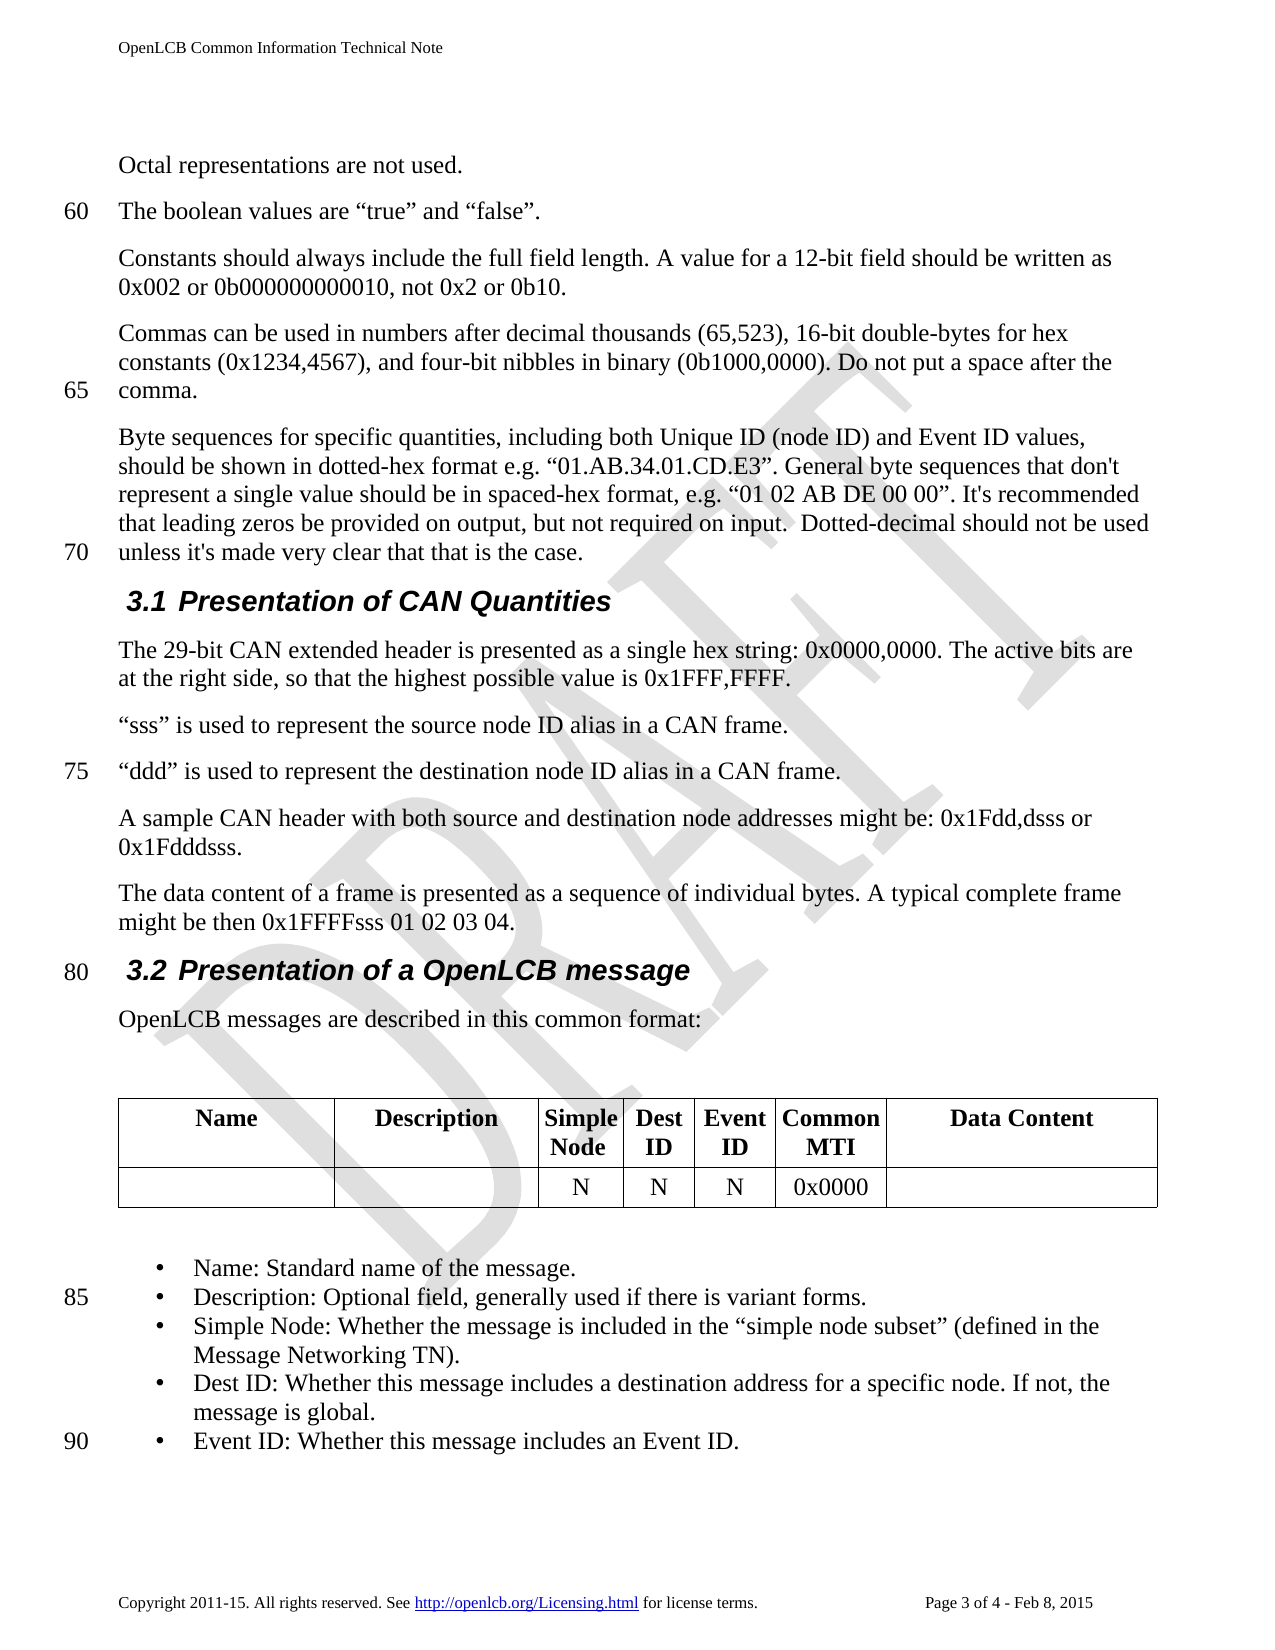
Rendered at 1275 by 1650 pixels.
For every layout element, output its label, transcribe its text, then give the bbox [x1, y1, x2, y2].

subtitle Presentation of a OpenLCB message [459, 953, 506, 975]
text OpenLCB messages are described in this common format: [664, 1004, 1157, 1033]
list Name: Standard name of the message. [458, 1253, 1157, 1282]
table_cell [364, 1168, 494, 1207]
subtitle Presentation of a OpenLCB message [243, 977, 317, 987]
table_header Dest ID [624, 1099, 694, 1167]
text OpenLCB messages are described in this common format: [510, 1004, 647, 1033]
text A sample CAN header with both source and destination node addresses might be: 0x1Fdd,dsss or 0x1Fdddsss. [749, 803, 1157, 860]
text OpenLCB messages are described in this common format: [118, 1004, 183, 1033]
text “sss” is used to represent the source node ID alias in a CAN frame. [612, 710, 799, 739]
text Byte sequences for specific quantities, including both Unique ID (node ID) and Event ID values, should be shown in dotted-hex format e.g. “01.AB.34.01.CD.E3”. General byte sequences that don't represent a single value should be in spaced-hex format, e.g. “01 02 AB DE 00 00”. It's recommended that leading zeros be provided on output, but not required on input. Dotted-decimal should not be used unless it's made very clear that that is the case. [118, 422, 927, 566]
text OpenLCB messages are described in this common format: [216, 1004, 385, 1033]
subtitle [686, 583, 978, 617]
text Byte sequences for specific quantities, including both Unique ID (node ID) and Event ID values, should be shown in dotted-hex format e.g. “01.AB.34.01.CD.E3”. General byte sequences that don't represent a single value should be in spaced-hex format, e.g. “01 02 AB DE 00 00”. It's recommended that leading zeros be provided on output, but not required on input. Dotted-decimal should not be used unless it's made very clear that that is the case. [826, 422, 1157, 566]
table_cell N [539, 1168, 623, 1207]
list Description: Optional field, generally used if there is variant forms. [429, 1282, 1157, 1311]
list Dest ID: Whether this message includes a destination address for a specific node. If not, the message is global. [156, 1368, 1157, 1426]
table_header [295, 1099, 334, 1138]
list Simple Node: Whether the message is included in the “simple node subset” (defined in the Message Networking TN). [156, 1311, 1157, 1368]
subtitle Presentation of a OpenLCB message [559, 953, 721, 987]
table_cell [887, 1168, 1157, 1207]
text “ddd” is used to represent the destination node ID alias in a CAN frame. [859, 756, 1157, 785]
table_cell [119, 1168, 334, 1207]
table_cell N [695, 1168, 775, 1207]
text The 29-bit CAN extended header is presented as a single hex string: 0x0000,0000. The active bits are at the right side, so that the highest possible value is 0x1FFF,FFFF. [118, 635, 752, 692]
text Commas can be used in numbers after decimal thousands (65,523), 16-bit double-bytes for hex constants (0x1234,4567), and four-bit nibbles in binary (0b1000,0000). Do not put a space after the comma. [118, 318, 1157, 404]
table_header Event ID [695, 1099, 775, 1167]
text The data content of a frame is presented as a sequence of individual bytes. A typical complete frame might be then 0x1FFFFsss 01 02 03 04. [384, 878, 515, 936]
list Description: Optional field, generally used if there is variant forms. [156, 1282, 428, 1311]
text “sss” is used to represent the source node ID alias in a CAN frame. [552, 710, 599, 739]
table_header Description [489, 1099, 538, 1167]
subtitle Presentation of a OpenLCB message [327, 953, 450, 987]
subtitle Presentation of a OpenLCB message [118, 953, 240, 987]
text The 29-bit CAN extended header is presented as a single hex string: 0x0000,0000. The active bits are at the right side, so that the highest possible value is 0x1FFF,FFFF. [801, 635, 1033, 692]
text “ddd” is used to represent the destination node ID alias in a CAN frame. [680, 756, 845, 785]
text The data content of a frame is presented as a sequence of individual bytes. A typical complete frame might be then 0x1FFFFsss 01 02 03 04. [525, 878, 688, 936]
text “ddd” is used to represent the destination node ID alias in a CAN frame. [118, 756, 584, 785]
table_header Common MTI [776, 1099, 886, 1167]
text The 29-bit CAN extended header is presented as a single hex string: 0x0000,0000. The active bits are at the right side, so that the highest possible value is 0x1FFF,FFFF. [1048, 635, 1157, 692]
table_header Name [119, 1099, 320, 1167]
text The data content of a frame is presented as a sequence of individual bytes. A typical complete frame might be then 0x1FFFFsss 01 02 03 04. [670, 878, 1157, 936]
list Name: Standard name of the message. [156, 1253, 429, 1282]
subtitle [987, 583, 1157, 617]
text “sss” is used to represent the source node ID alias in a CAN frame. [813, 710, 1157, 739]
text A sample CAN header with both source and destination node addresses might be: 0x1Fdd,dsss or 0x1Fdddsss. [118, 803, 390, 860]
table_header Description [335, 1099, 490, 1167]
text A sample CAN header with both source and destination node addresses might be: 0x1Fdd,dsss or 0x1Fdddsss. [689, 826, 774, 860]
text A sample CAN header with both source and destination node addresses might be: 0x1Fdd,dsss or 0x1Fdddsss. [617, 803, 701, 856]
subtitle Presentation of a OpenLCB message [721, 953, 1157, 987]
table_cell [519, 1168, 538, 1207]
text Constants should always include the full field length. A value for a 12-bit field should be written as 0x002 or 0b000000000010, not 0x2 or 0b10. [118, 243, 1157, 300]
table_header Data Content [887, 1099, 1157, 1167]
text “sss” is used to represent the source node ID alias in a CAN frame. [118, 710, 552, 739]
text A sample CAN header with both source and destination node addresses might be: 0x1Fdd,dsss or 0x1Fdddsss. [445, 803, 636, 860]
subtitle Presentation of CAN Quantities [118, 583, 677, 617]
text The boolean values are “true” and “false”. [118, 196, 1157, 225]
text A sample CAN header with both source and destination node addresses might be: 0x1Fdd,dsss or 0x1Fdddsss. [367, 828, 470, 860]
table_cell 0x0000 [776, 1168, 886, 1207]
text “ddd” is used to represent the destination node ID alias in a CAN frame. [584, 756, 666, 785]
text Octal representations are not used. [118, 150, 1157, 179]
list Event ID: Whether this message includes an Event ID. [156, 1426, 1157, 1455]
text OpenLCB messages are described in this common format: [402, 1004, 496, 1033]
table_header Simple Node [539, 1099, 623, 1167]
table_cell N [624, 1168, 694, 1207]
table_cell [335, 1182, 360, 1207]
text The data content of a frame is presented as a sequence of individual bytes. A typical complete frame might be then 0x1FFFFsss 01 02 03 04. [118, 878, 399, 936]
